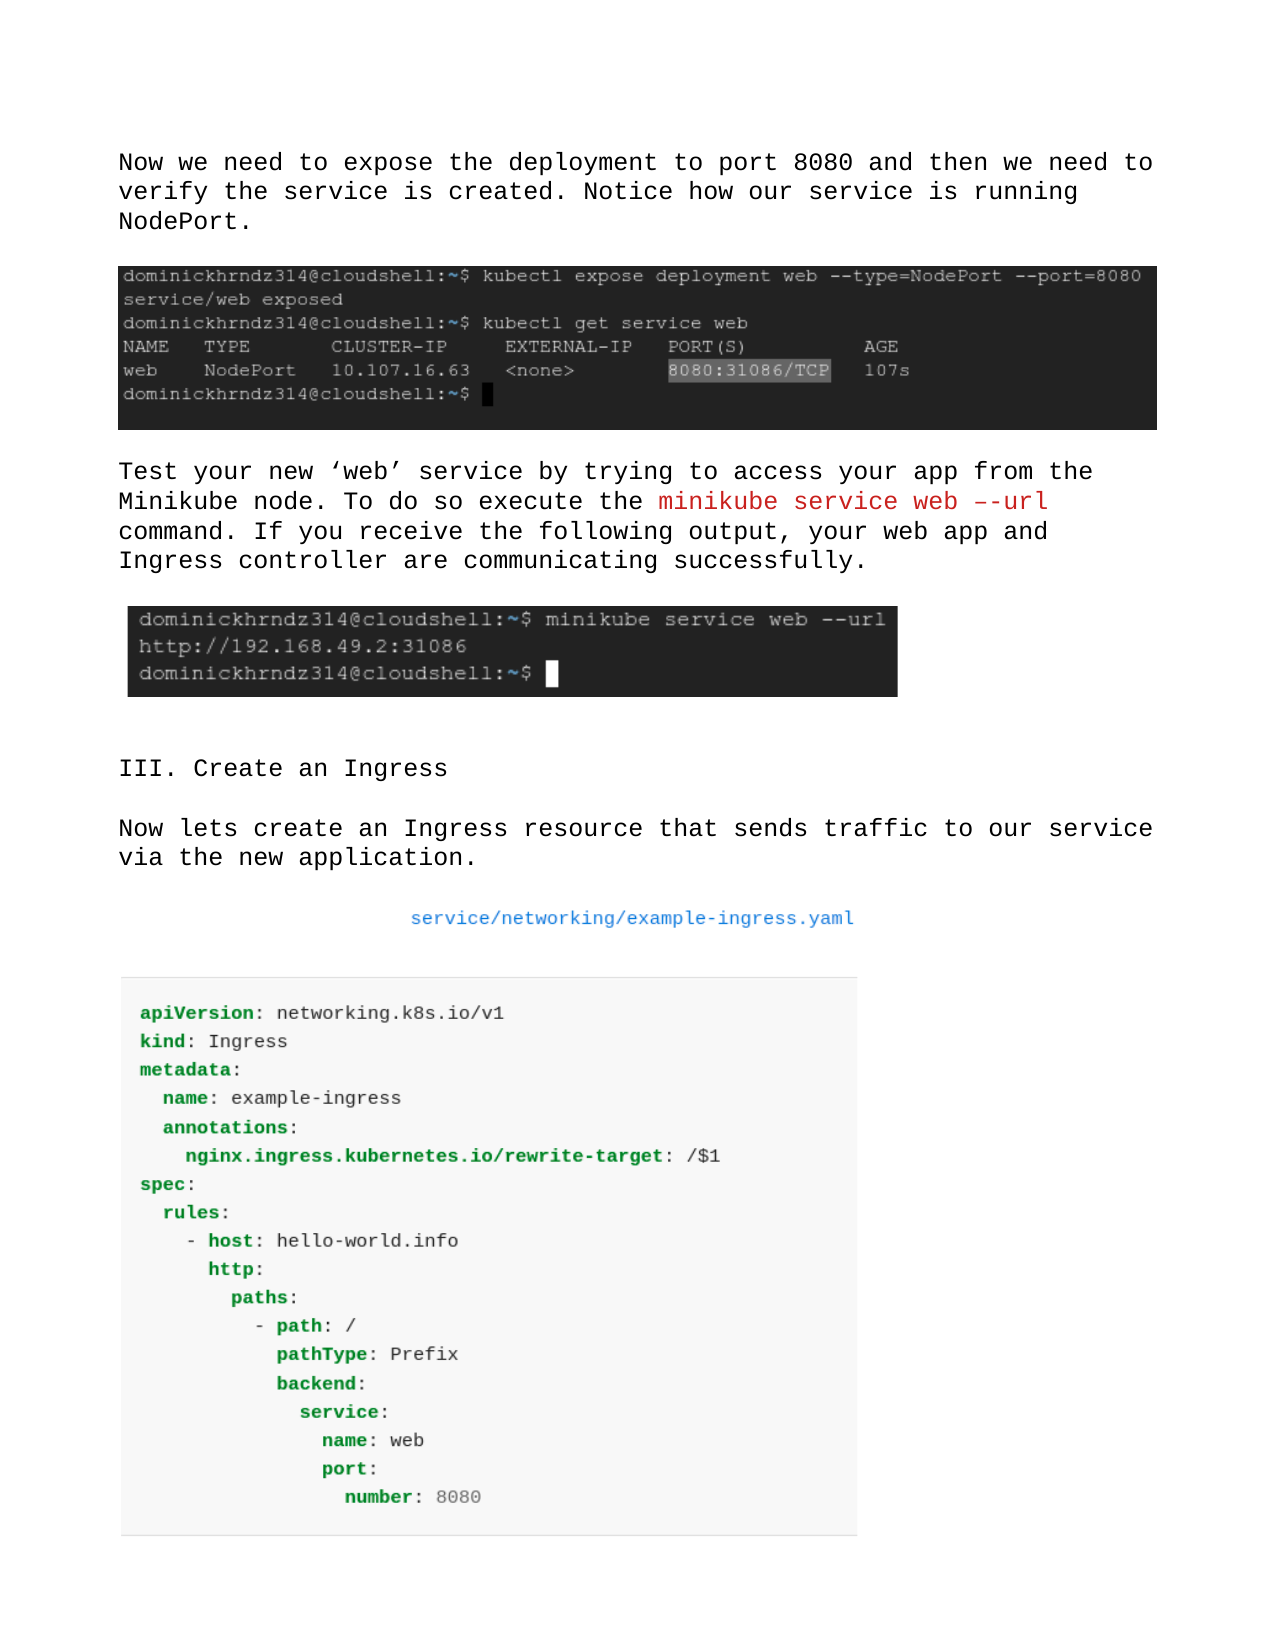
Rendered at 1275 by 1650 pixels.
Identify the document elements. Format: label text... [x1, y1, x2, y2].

picture [121, 902, 858, 1546]
picture [118, 266, 1157, 430]
text Test your new ‘web’ service by trying to access your app from the Minikube node. To do so execute the minikube service web –-url command. If you receive the following output, your web app and Ingress controller are communicating successfully. [118, 458, 1157, 576]
picture [127, 606, 898, 697]
text Now lets create an Ingress resource that sends traffic to our service via the new application. [118, 814, 1157, 873]
text Now we need to expose the deployment to port 8080 and then we need to verify the service is created. Notice how our service is running NodePort. [118, 148, 1157, 237]
text III. Create an Ingress [118, 754, 1157, 784]
